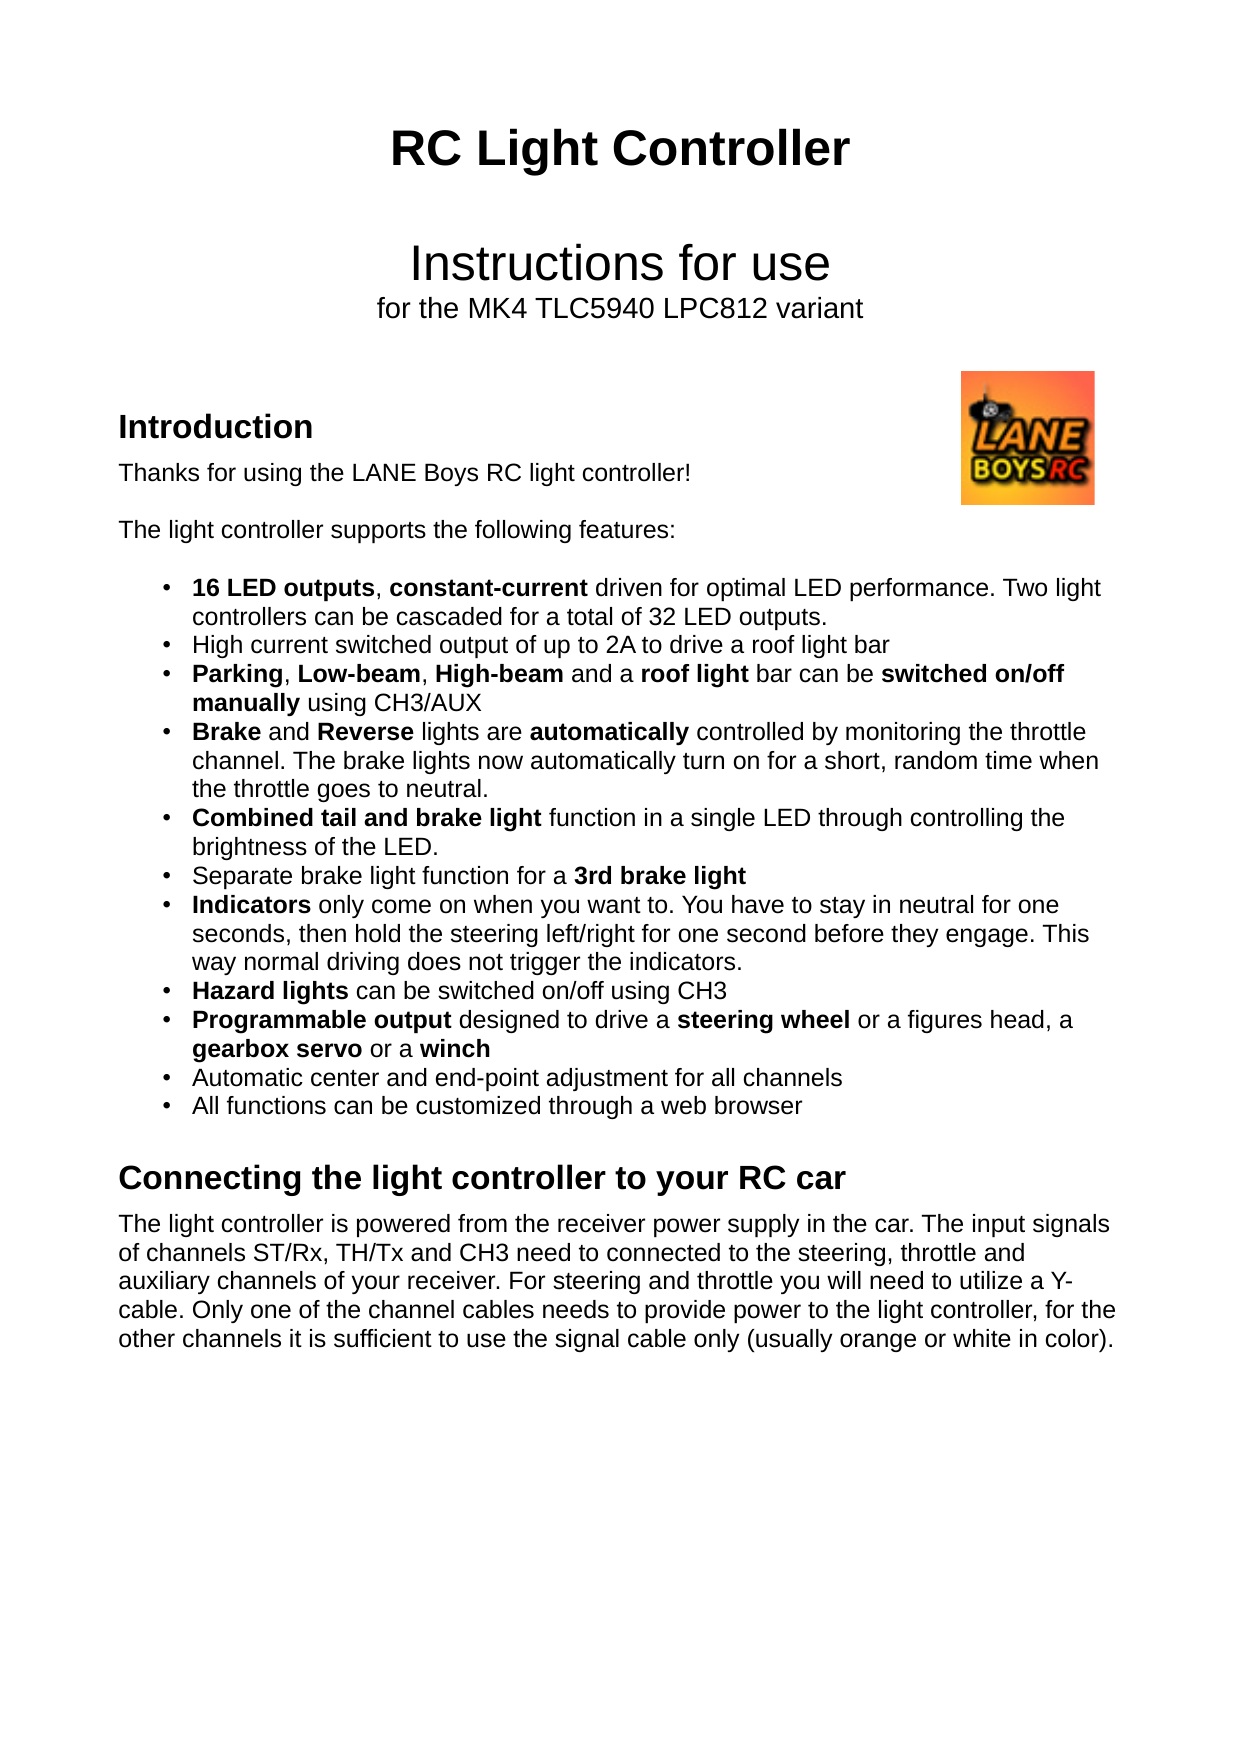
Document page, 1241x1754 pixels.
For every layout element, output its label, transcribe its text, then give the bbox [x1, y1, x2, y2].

list 16 LED outputs, constant-current driven for optimal LED performance. Two light controllers can be cascaded for a total of 32 LED outputs. [162, 573, 1122, 630]
subtitle Connecting the light controller to your RC car [118, 1158, 1122, 1196]
list High current switched output of up to 2A to drive a roof light bar [162, 630, 1122, 659]
list Parking, Low-beam, High-beam and a roof light bar can be switched on/off manually using CH3/AUX [162, 659, 1122, 717]
picture [961, 371, 1095, 505]
subtitle [1095, 407, 1122, 445]
text Thanks for using the LANE Boys RC light controller! [118, 458, 961, 487]
list Automatic center and end-point adjustment for all channels [162, 1062, 1122, 1091]
text for the MK4 TLC5940 LPC812 variant [118, 291, 1122, 324]
text The light controller is powered from the receiver power supply in the car. The input signals of channels ST/Rx, TH/Tx and CH3 need to connected to the steering, throttle and auxiliary channels of your receiver. For steering and throttle you will need to utilize a Y-cable. Only one of the channel cables needs to provide power to the light controller, for the other channels it is sufficient to use the signal cable only (usually orange or white in color). [118, 1209, 1122, 1353]
text Instructions for use [118, 233, 1122, 291]
subtitle Introduction [118, 407, 961, 445]
list Brake and Reverse lights are automatically controlled by monitoring the throttle channel. The brake lights now automatically turn on for a short, random time when the throttle goes to neutral. [162, 717, 1122, 803]
list Indicators only come on when you want to. You have to stay in neutral for one seconds, then hold the steering left/right for one second before they engage. This way normal driving does not trigger the indicators. [162, 890, 1122, 976]
text RC Light Controller [118, 118, 1122, 176]
list Hazard lights can be switched on/off using CH3 [162, 976, 1122, 1005]
list All functions can be customized through a web browser [162, 1091, 1122, 1120]
text The light controller supports the following features: [118, 515, 1122, 544]
list Programmable output designed to drive a steering wheel or a figures head, a gearbox servo or a winch [162, 1005, 1122, 1062]
list Combined tail and brake light function in a single LED through controlling the brightness of the LED. [162, 803, 1122, 861]
list Separate brake light function for a 3rd brake light [162, 861, 1122, 890]
